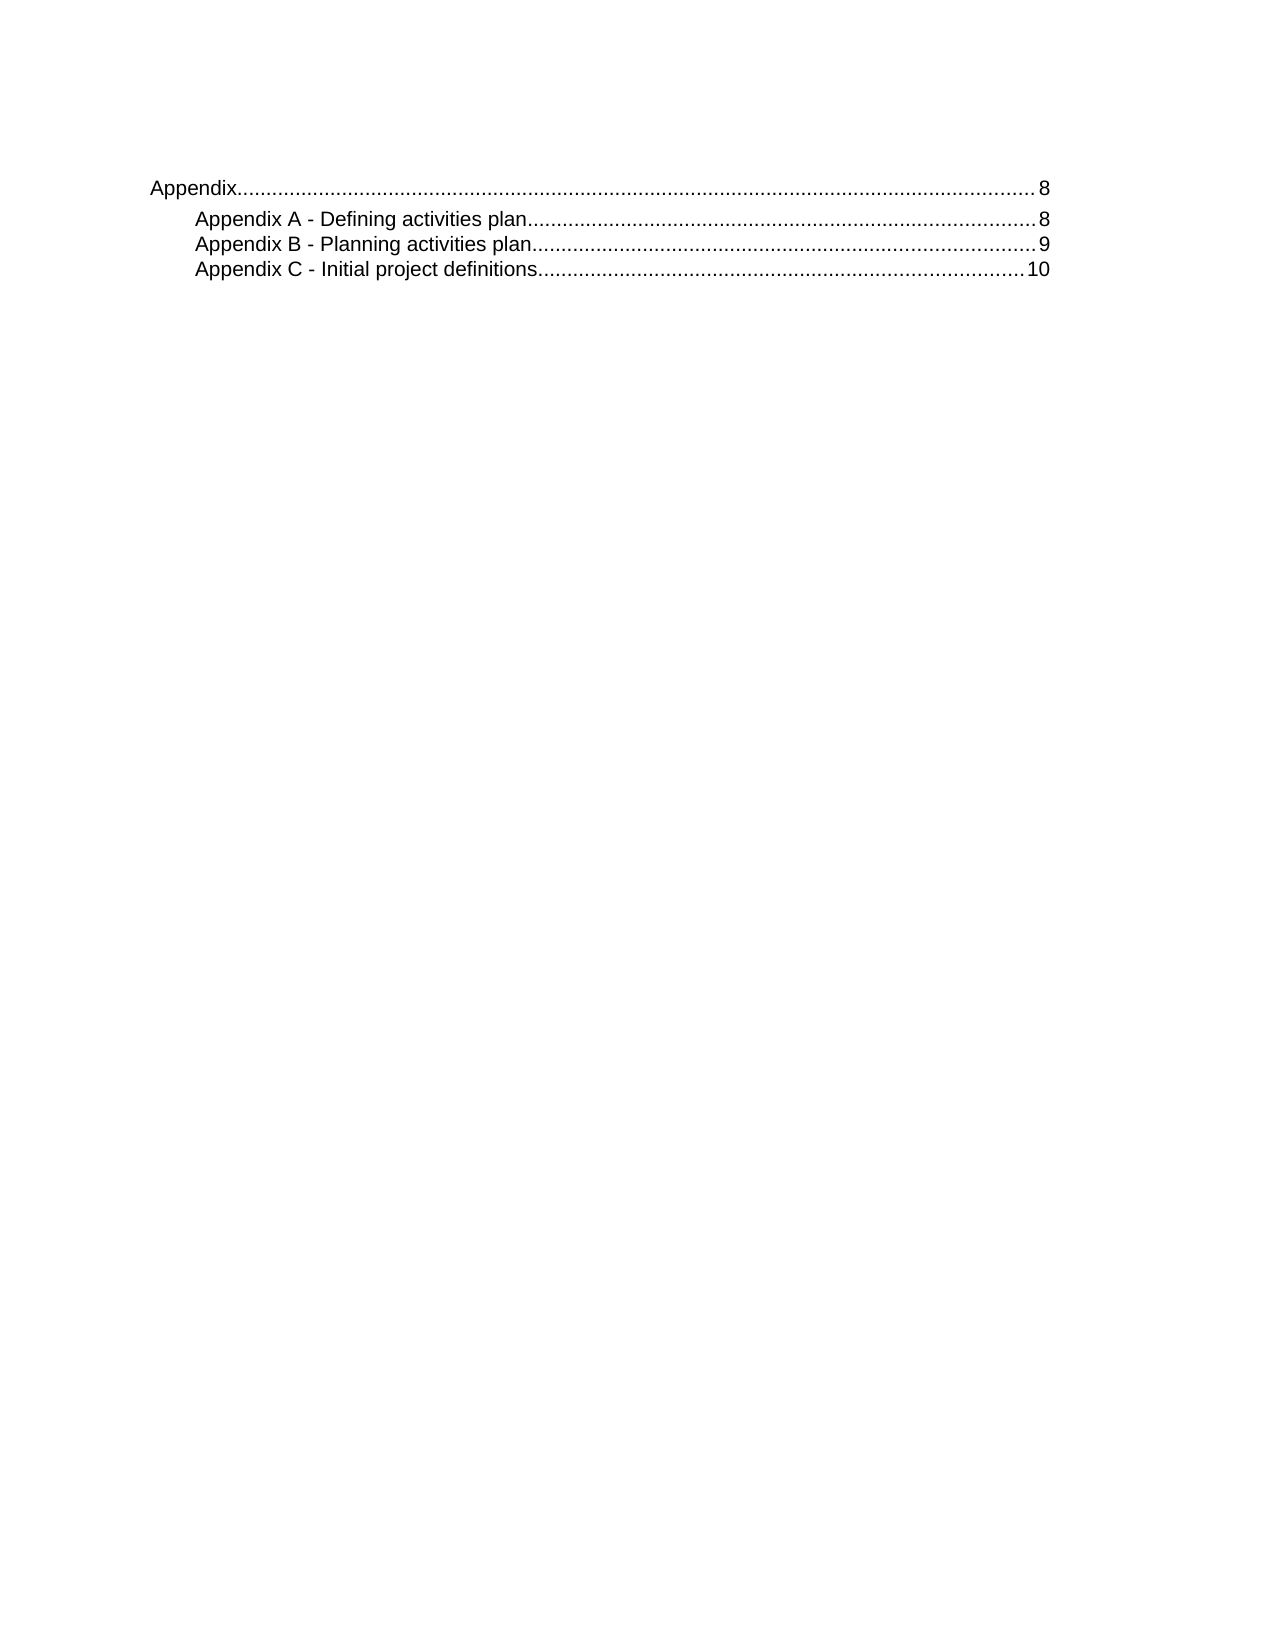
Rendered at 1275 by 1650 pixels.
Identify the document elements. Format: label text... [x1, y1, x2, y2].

text Appendix C - Initial project definitions 10 [195, 256, 1050, 281]
text Appendix A - Defining activities plan 8 [195, 206, 1050, 231]
text Appendix 8 [150, 175, 1050, 200]
text Appendix B - Planning activities plan 9 [195, 231, 1050, 256]
